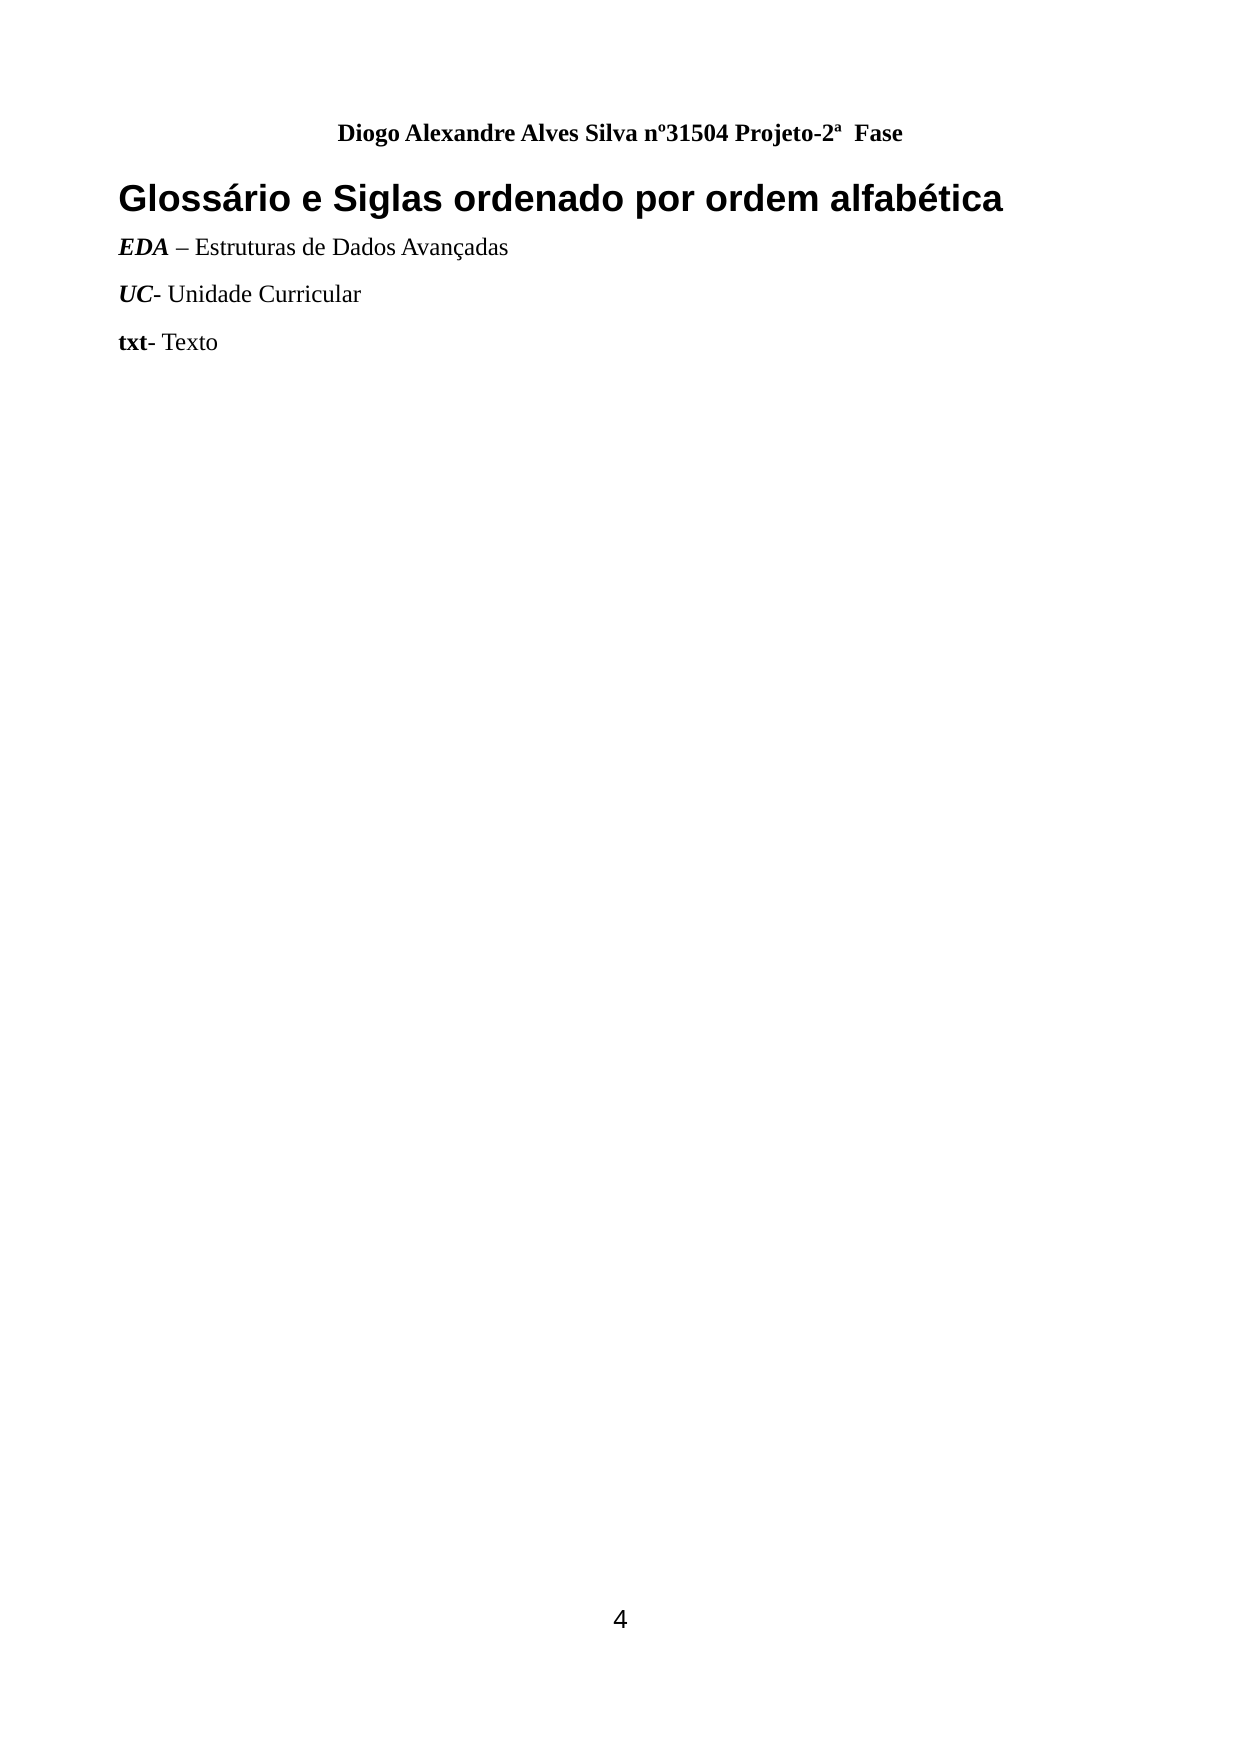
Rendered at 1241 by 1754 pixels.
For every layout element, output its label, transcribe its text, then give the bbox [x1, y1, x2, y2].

subtitle Glossário e Siglas ordenado por ordem alfabética [118, 176, 1122, 219]
text UC- Unidade Curricular [118, 279, 1122, 308]
text EDA – Estruturas de Dados Avançadas [118, 232, 1122, 261]
text txt- Texto [118, 327, 1122, 356]
